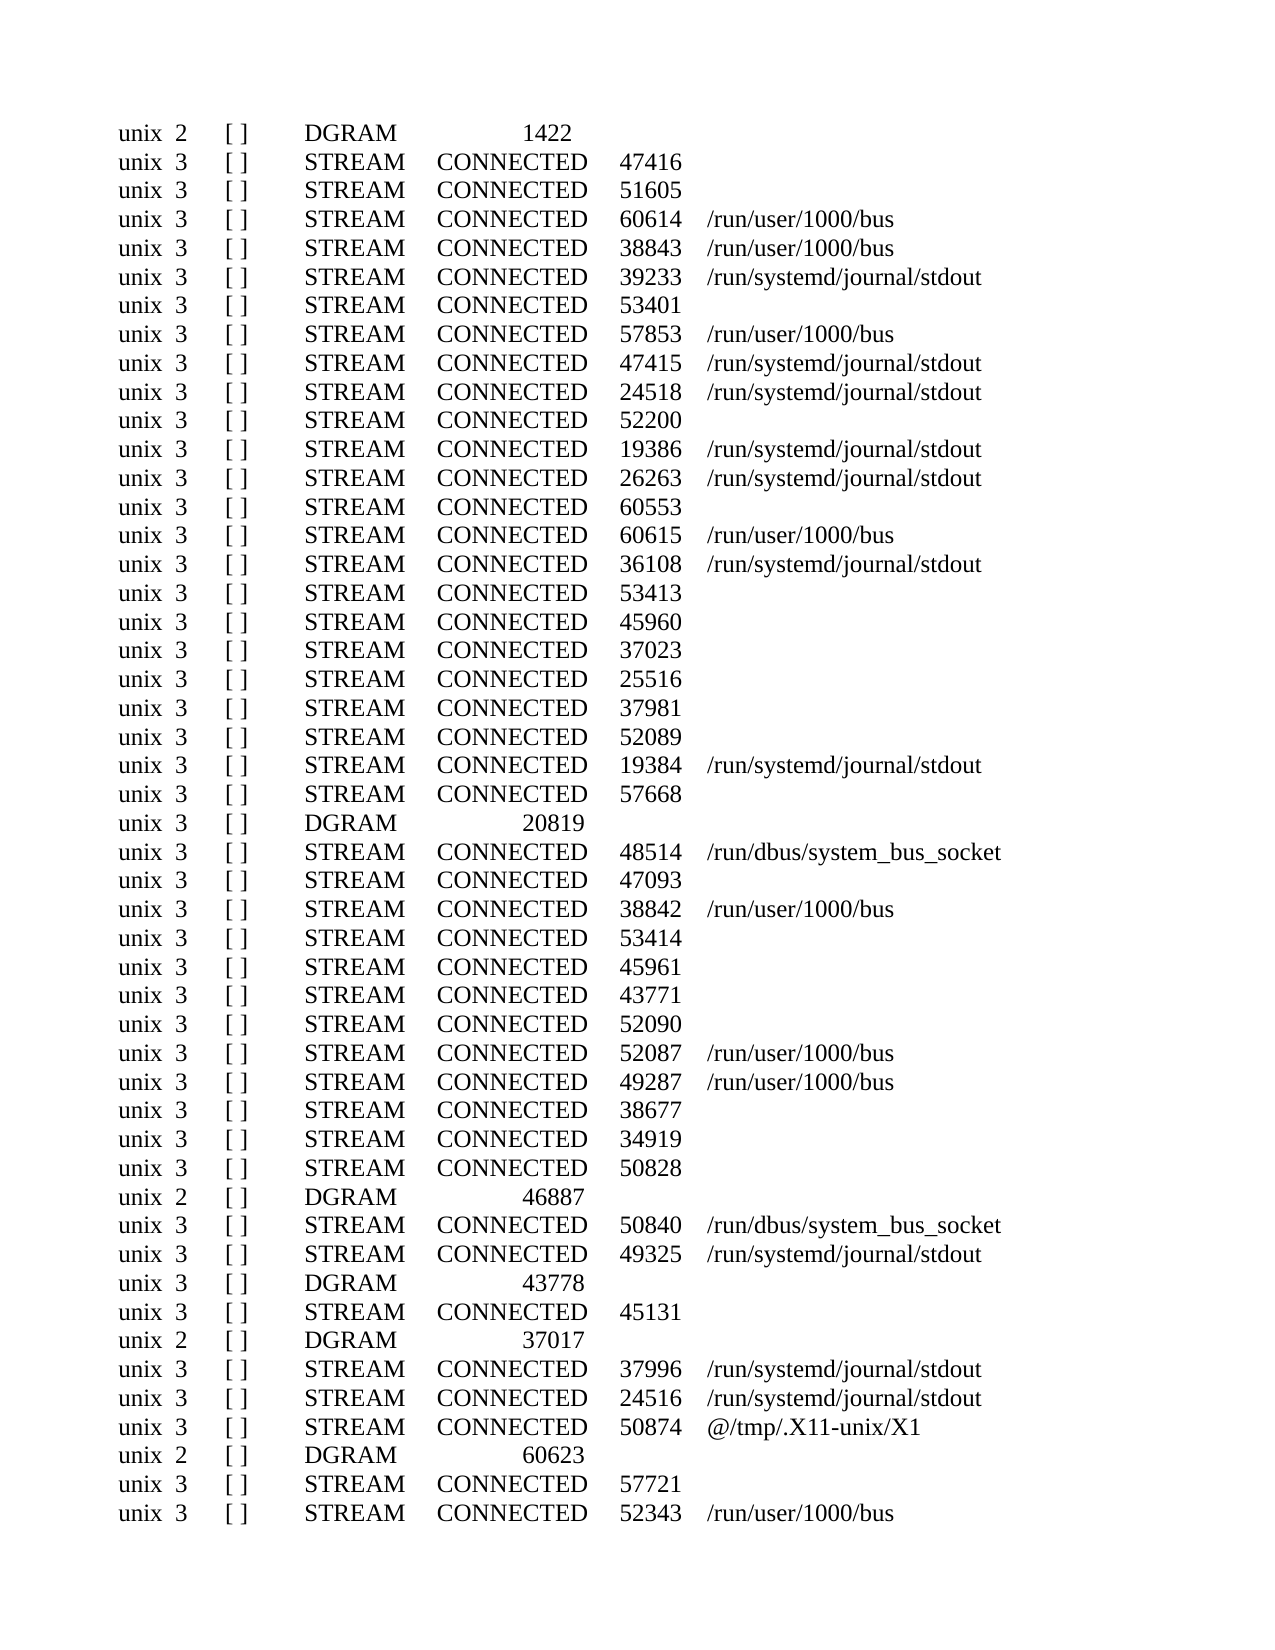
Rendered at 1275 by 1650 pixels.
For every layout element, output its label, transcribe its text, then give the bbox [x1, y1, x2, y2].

text unix 3 [ ] STREAM CONNECTED 49287 /run/user/1000/bus [118, 1067, 1157, 1096]
text unix 3 [ ] STREAM CONNECTED 26263 /run/systemd/journal/stdout [118, 463, 1157, 492]
text unix 3 [ ] STREAM CONNECTED 24518 /run/systemd/journal/stdout [118, 377, 1157, 406]
text unix 3 [ ] STREAM CONNECTED 51605 [118, 176, 1157, 204]
text unix 3 [ ] STREAM CONNECTED 47416 [118, 147, 1157, 176]
text unix 3 [ ] STREAM CONNECTED 37996 /run/systemd/journal/stdout [118, 1354, 1157, 1383]
text unix 3 [ ] STREAM CONNECTED 39233 /run/systemd/journal/stdout [118, 262, 1157, 291]
text unix 3 [ ] STREAM CONNECTED 43771 [118, 981, 1157, 1009]
text unix 3 [ ] STREAM CONNECTED 57721 [118, 1469, 1157, 1498]
text unix 3 [ ] STREAM CONNECTED 50828 [118, 1153, 1157, 1182]
text unix 3 [ ] STREAM CONNECTED 37023 [118, 636, 1157, 664]
text unix 3 [ ] STREAM CONNECTED 60614 /run/user/1000/bus [118, 204, 1157, 233]
text unix 2 [ ] DGRAM 37017 [118, 1326, 1157, 1354]
text unix 3 [ ] STREAM CONNECTED 52090 [118, 1009, 1157, 1038]
text unix 3 [ ] STREAM CONNECTED 47415 /run/systemd/journal/stdout [118, 348, 1157, 377]
text unix 3 [ ] STREAM CONNECTED 19386 /run/systemd/journal/stdout [118, 434, 1157, 463]
text unix 3 [ ] STREAM CONNECTED 50874 @/tmp/.X11-unix/X1 [118, 1412, 1157, 1441]
text unix 3 [ ] STREAM CONNECTED 60553 [118, 492, 1157, 521]
text unix 3 [ ] STREAM CONNECTED 45131 [118, 1297, 1157, 1326]
text unix 2 [ ] DGRAM 46887 [118, 1182, 1157, 1211]
text unix 3 [ ] DGRAM 20819 [118, 808, 1157, 837]
text unix 3 [ ] STREAM CONNECTED 52343 /run/user/1000/bus [118, 1498, 1157, 1527]
text unix 3 [ ] STREAM CONNECTED 57668 [118, 779, 1157, 808]
text unix 3 [ ] STREAM CONNECTED 45960 [118, 607, 1157, 636]
text unix 3 [ ] STREAM CONNECTED 60615 /run/user/1000/bus [118, 521, 1157, 549]
text unix 3 [ ] STREAM CONNECTED 34919 [118, 1124, 1157, 1153]
text unix 3 [ ] STREAM CONNECTED 50840 /run/dbus/system_bus_socket [118, 1211, 1157, 1239]
text unix 3 [ ] STREAM CONNECTED 52087 /run/user/1000/bus [118, 1038, 1157, 1067]
text unix 3 [ ] STREAM CONNECTED 47093 [118, 866, 1157, 894]
text unix 3 [ ] STREAM CONNECTED 38677 [118, 1096, 1157, 1124]
text unix 3 [ ] STREAM CONNECTED 19384 /run/systemd/journal/stdout [118, 751, 1157, 779]
text unix 3 [ ] STREAM CONNECTED 37981 [118, 693, 1157, 722]
text unix 2 [ ] DGRAM 1422 [118, 118, 1157, 147]
text unix 3 [ ] STREAM CONNECTED 48514 /run/dbus/system_bus_socket [118, 837, 1157, 866]
text unix 3 [ ] STREAM CONNECTED 38843 /run/user/1000/bus [118, 233, 1157, 262]
text unix 3 [ ] STREAM CONNECTED 52089 [118, 722, 1157, 751]
text unix 3 [ ] STREAM CONNECTED 38842 /run/user/1000/bus [118, 894, 1157, 923]
text unix 3 [ ] STREAM CONNECTED 53401 [118, 291, 1157, 319]
text unix 3 [ ] STREAM CONNECTED 49325 /run/systemd/journal/stdout [118, 1239, 1157, 1268]
text unix 3 [ ] DGRAM 43778 [118, 1268, 1157, 1297]
text unix 3 [ ] STREAM CONNECTED 57853 /run/user/1000/bus [118, 319, 1157, 348]
text unix 3 [ ] STREAM CONNECTED 53414 [118, 923, 1157, 952]
text unix 3 [ ] STREAM CONNECTED 45961 [118, 952, 1157, 981]
text unix 2 [ ] DGRAM 60623 [118, 1441, 1157, 1469]
text unix 3 [ ] STREAM CONNECTED 53413 [118, 578, 1157, 607]
text unix 3 [ ] STREAM CONNECTED 24516 /run/systemd/journal/stdout [118, 1383, 1157, 1412]
text unix 3 [ ] STREAM CONNECTED 36108 /run/systemd/journal/stdout [118, 549, 1157, 578]
text unix 3 [ ] STREAM CONNECTED 25516 [118, 664, 1157, 693]
text unix 3 [ ] STREAM CONNECTED 52200 [118, 406, 1157, 434]
